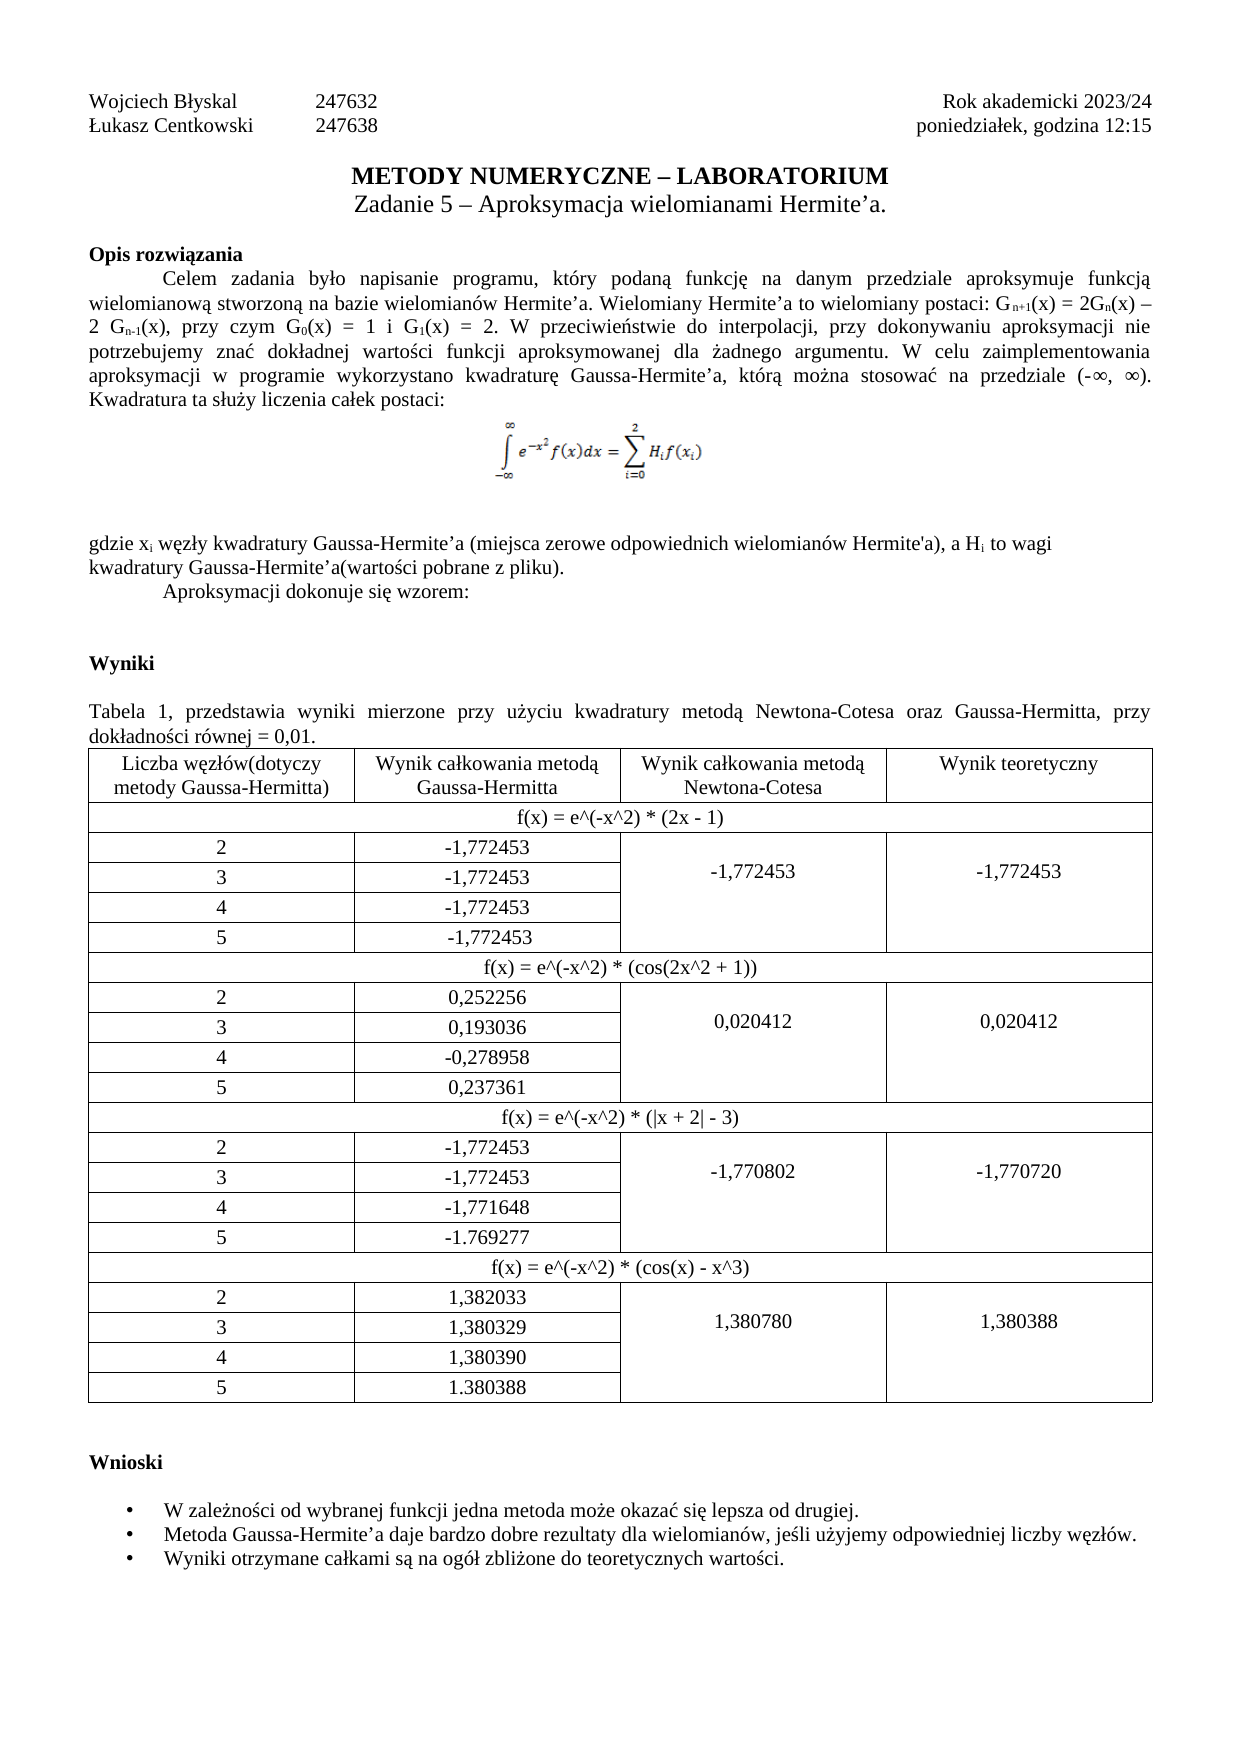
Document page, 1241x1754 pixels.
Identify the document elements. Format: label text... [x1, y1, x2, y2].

table_cell 5 [89, 1073, 354, 1102]
table_cell -1,772453 [355, 1163, 620, 1192]
table_cell 0,193036 [355, 1013, 620, 1042]
text gdzie xi węzły kwadratury Gaussa-Hermite’a (miejsca zerowe odpowiednich wielomianów Hermite'a), a Hi to wagi kwadratury Gaussa-Hermite’a(wartości pobrane z pliku). [88, 531, 1152, 579]
table_cell f(x) = e^(-x^2) * (cos(x) - x^3) [89, 1253, 1152, 1282]
table_cell 2 [89, 833, 354, 862]
table_cell -1,772453 [355, 893, 620, 922]
table_cell f(x) = e^(-x^2) * (2x - 1) [89, 803, 1152, 832]
table_header Wynik teoretyczny [887, 749, 1152, 802]
table_header Liczba węzłów(dotyczy metody Gaussa-Hermitta) [89, 749, 354, 802]
table_cell 0,237361 [355, 1073, 620, 1102]
table_cell 5 [89, 923, 354, 952]
list W zależności od wybranej funkcji jedna metoda może okazać się lepsza od drugiej. [126, 1498, 1152, 1522]
table_cell -1,772453 [355, 863, 620, 892]
table_cell -1,771648 [355, 1193, 620, 1222]
table_cell 5 [89, 1223, 354, 1252]
text Opis rozwiązania [88, 242, 1152, 266]
table_cell 1,380388 [887, 1283, 1152, 1402]
text Wyniki [88, 651, 1152, 675]
table_cell -1,772453 [355, 833, 620, 862]
table_cell -1,772453 [355, 923, 620, 952]
list Wyniki otrzymane całkami są na ogół zbliżone do teoretycznych wartości. [126, 1546, 1152, 1570]
table_cell -1,772453 [355, 1133, 620, 1162]
table_cell -1,770720 [887, 1133, 1152, 1252]
table_cell f(x) = e^(-x^2) * (cos(2x^2 + 1)) [89, 953, 1152, 982]
table_cell 2 [89, 983, 354, 1012]
table_cell -1,770802 [621, 1133, 886, 1252]
table_cell f(x) = e^(-x^2) * (|x + 2| - 3) [89, 1103, 1152, 1132]
table_cell 3 [89, 863, 354, 892]
table_cell 0,252256 [355, 983, 620, 1012]
table_cell 4 [89, 893, 354, 922]
table_cell 4 [89, 1343, 354, 1372]
text Zadanie 5 – Aproksymacja wielomianami Hermite’a. [88, 189, 1152, 218]
text Wnioski [88, 1450, 1152, 1474]
table_cell 2 [89, 1283, 354, 1312]
table_cell 1.380388 [355, 1373, 620, 1402]
table_cell 1,380780 [621, 1283, 886, 1402]
table_cell -0,278958 [355, 1043, 620, 1072]
table_cell 0,020412 [887, 983, 1152, 1102]
table_header Wynik całkowania metodą Newtona-Cotesa [621, 749, 886, 802]
table_header Wynik całkowania metodą Gaussa-Hermitta [355, 749, 620, 802]
table_cell 1,380390 [355, 1343, 620, 1372]
picture [492, 414, 708, 485]
table_header Rok akademicki 2023/24 poniedziałek, godzina 12:15 [620, 89, 1152, 137]
text Aproksymacji dokonuje się wzorem: [88, 579, 1152, 603]
text METODY NUMERYCZNE – LABORATORIUM [88, 161, 1152, 189]
table_cell 5 [89, 1373, 354, 1402]
text Celem zadania było napisanie programu, który podaną funkcję na danym przedziale aproksymuje funkcją wielomianową stworzoną na bazie wielomianów Hermite’a. Wielomiany Hermite’a to wielomiany postaci: Gn+1(x) = 2Gn(x) – 2 Gn-1(x), przy czym G0(x) = 1 i G1(x) = 2. W przeciwieństwie do interpolacji, przy dokonywaniu aproksymacji nie potrzebujemy znać dokładnej wartości funkcji aproksymowanej dla żadnego argumentu. W celu zaimplementowania aproksymacji w programie wykorzystano kwadraturę Gaussa-Hermite’a, którą można stosować na przedziale (-∞, ∞). Kwadratura ta służy liczenia całek postaci: [88, 266, 1152, 411]
table_header Wojciech Błyskal 247632 Łukasz Centkowski 247638 [89, 89, 620, 137]
table_cell 3 [89, 1313, 354, 1342]
table_cell 1,382033 [355, 1283, 620, 1312]
table_cell 0,020412 [621, 983, 886, 1102]
table_cell 1,380329 [355, 1313, 620, 1342]
list Metoda Gaussa-Hermite’a daje bardzo dobre rezultaty dla wielomianów, jeśli użyjemy odpowiedniej liczby węzłów. [126, 1522, 1152, 1546]
table_cell 4 [89, 1043, 354, 1072]
table_cell -1.769277 [355, 1223, 620, 1252]
table_cell 4 [89, 1193, 354, 1222]
table_cell 3 [89, 1163, 354, 1192]
text Tabela 1, przedstawia wyniki mierzone przy użyciu kwadratury metodą Newtona-Cotesa oraz Gaussa-Hermitta, przy dokładności równej = 0,01. [88, 699, 1152, 748]
table_cell -1,772453 [887, 833, 1152, 952]
table_cell 2 [89, 1133, 354, 1162]
table_cell 3 [89, 1013, 354, 1042]
table_cell -1,772453 [621, 833, 886, 952]
